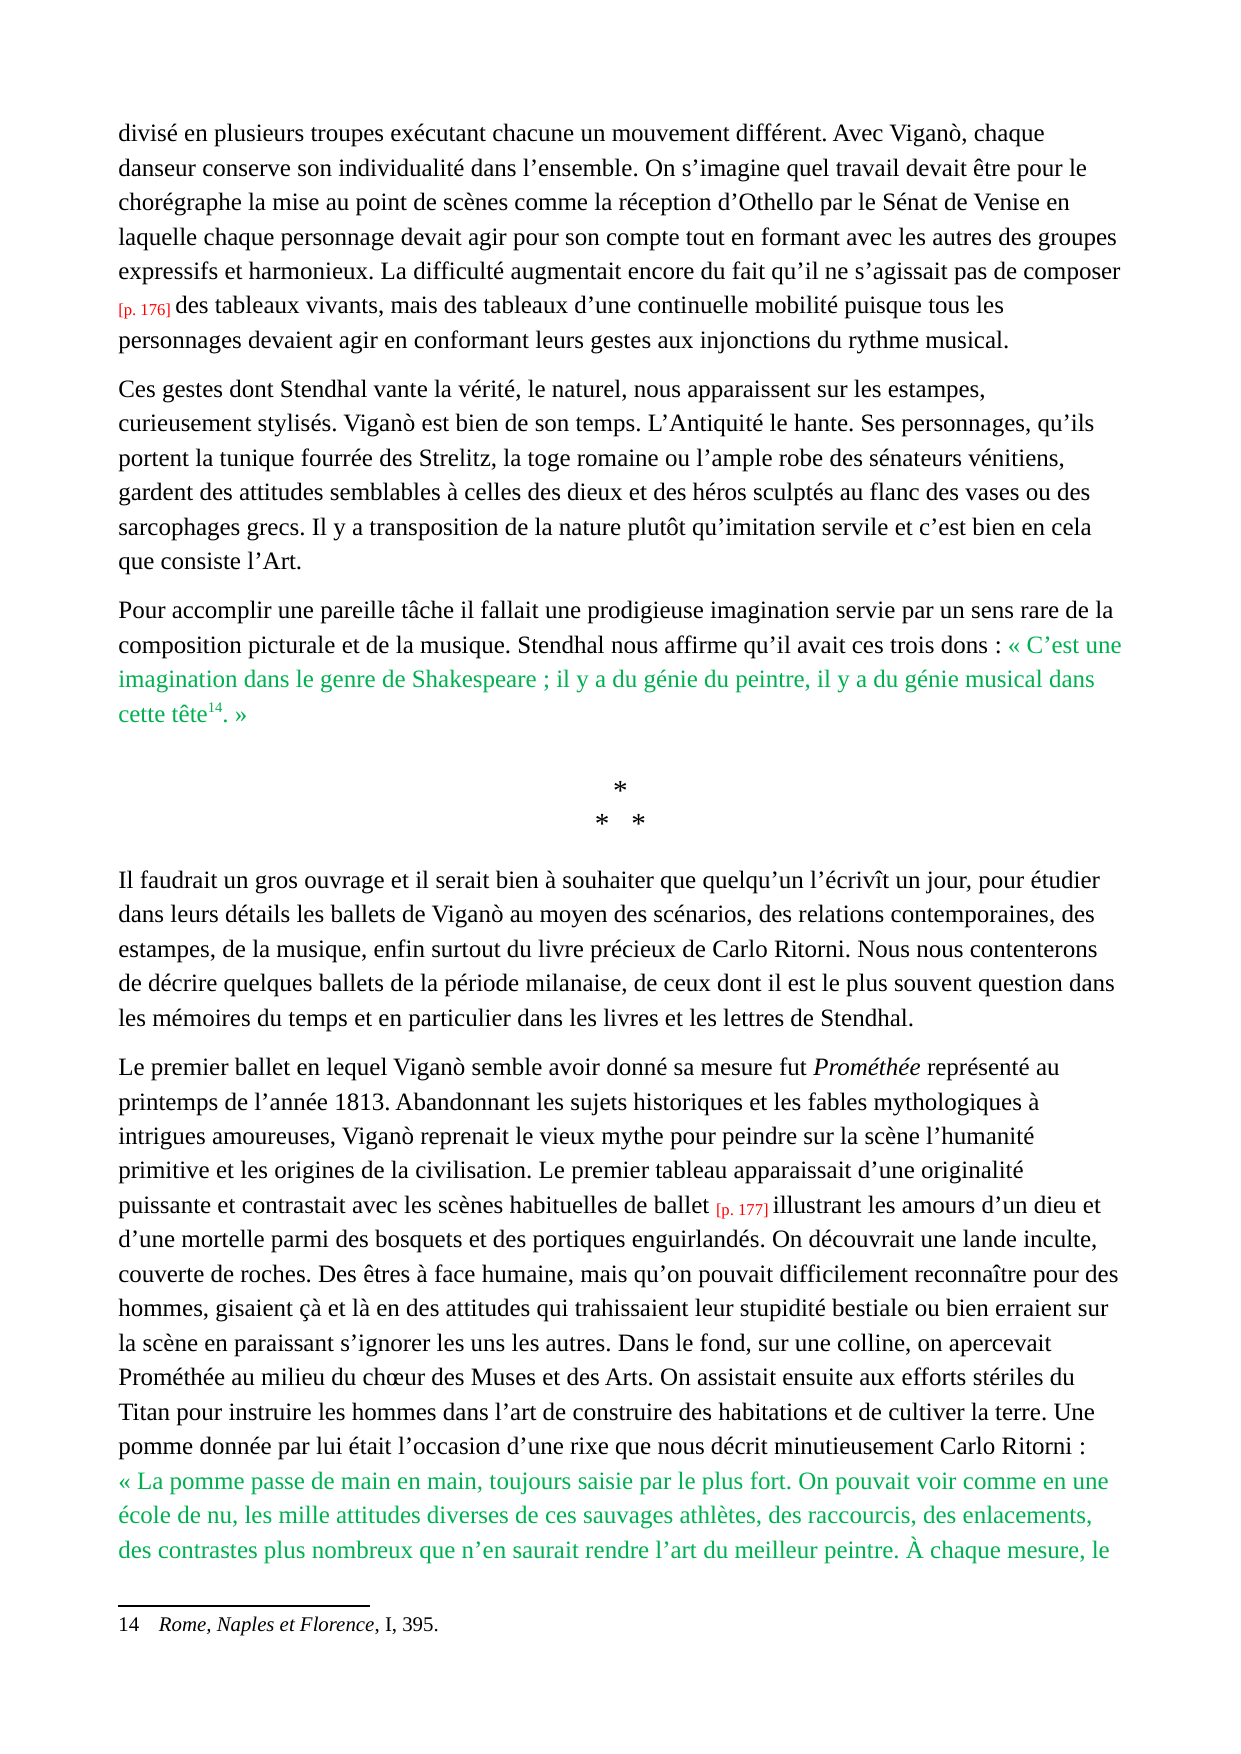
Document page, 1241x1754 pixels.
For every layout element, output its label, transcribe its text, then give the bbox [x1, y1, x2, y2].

text Pour accomplir une pareille tâche il fallait une prodigieuse imagination servie par un sens rare de la composition picturale et de la musique. Stendhal nous affirme qu’il avait ces trois dons : « C’est une imagination dans le genre de Shakespeare ; il y a du génie du peintre, il y a du génie musical dans cette tête. » [118, 596, 1122, 728]
text divisé en plusieurs troupes exécutant chacune un mouvement différent. Avec Viganò, chaque danseur conserve son individualité dans l’ensemble. On s’imagine quel travail devait être pour le chorégraphe la mise au point de scènes comme la réception d’Othello par le Sénat de Venise en laquelle chaque personnage devait agir pour son compte tout en formant avec les autres des groupes expressifs et harmonieux. La difficulté augmentait encore du fait qu’il ne s’agissait pas de composer [p. 176] des tableaux vivants, mais des tableaux d’une continuelle mobilité puisque tous les personnages devaient agir en conformant leurs gestes aux injonctions du rythme musical. [118, 118, 1122, 354]
text Le premier ballet en lequel Viganò semble avoir donné sa mesure fut Prométhée représenté au printemps de l’année 1813. Abandonnant les sujets historiques et les fables mythologiques à intrigues amoureuses, Viganò reprenait le vieux mythe pour peindre sur la scène l’humanité primitive et les origines de la civilisation. Le premier tableau apparaissait d’une originalité puissante et contrastait avec les scènes habituelles de ballet [p. 177] illustrant les amours d’un dieu et d’une mortelle parmi des bosquets et des portiques enguirlandés. On découvrait une lande inculte, couverte de roches. Des êtres à face humaine, mais qu’on pouvait difficilement reconnaître pour des hommes, gisaient çà et là en des attitudes qui trahissaient leur stupidité bestiale ou bien erraient sur la scène en paraissant s’ignorer les uns les autres. Dans le fond, sur une colline, on apercevait Prométhée au milieu du chœur des Muses et des Arts. On assistait ensuite aux efforts stériles du Titan pour instruire les hommes dans l’art de construire des habitations et de cultiver la terre. Une pomme donnée par lui était l’occasion d’une rixe que nous décrit minutieusement Carlo Ritorni : « La pomme passe de main en main, toujours saisie par le plus fort. On pouvait voir comme en une école de nu, les mille attitudes diverses de ces sauvages athlètes, des raccourcis, des enlacements, des contrastes plus nombreux que n’en saurait rendre l’art du meilleur peintre. À chaque mesure, le [118, 1052, 1122, 1563]
text * * * [118, 773, 1122, 840]
text Il faudrait un gros ouvrage et il serait bien à souhaiter que quelqu’un l’écrivît un jour, pour étudier dans leurs détails les ballets de Viganò au moyen des scénarios, des relations contemporaines, des estampes, de la musique, enfin surtout du livre précieux de Carlo Ritorni. Nous nous contenterons de décrire quelques ballets de la période milanaise, de ceux dont il est le plus souvent question dans les mémoires du temps et en particulier dans les livres et les lettres de Stendhal. [118, 865, 1122, 1032]
text Rome, Naples et Florence, I, 395. [118, 1612, 1122, 1636]
text Ces gestes dont Stendhal vante la vérité, le naturel, nous apparaissent sur les estampes, curieusement stylisés. Viganò est bien de son temps. L’Antiquité le hante. Ses personnages, qu’ils portent la tunique fourrée des Strelitz, la toge romaine ou l’ample robe des sénateurs vénitiens, gardent des attitudes semblables à celles des dieux et des héros sculptés au flanc des vases ou des sarcophages grecs. Il y a transposition de la nature plutôt qu’imitation servile et c’est bien en cela que consiste l’Art. [118, 374, 1122, 575]
